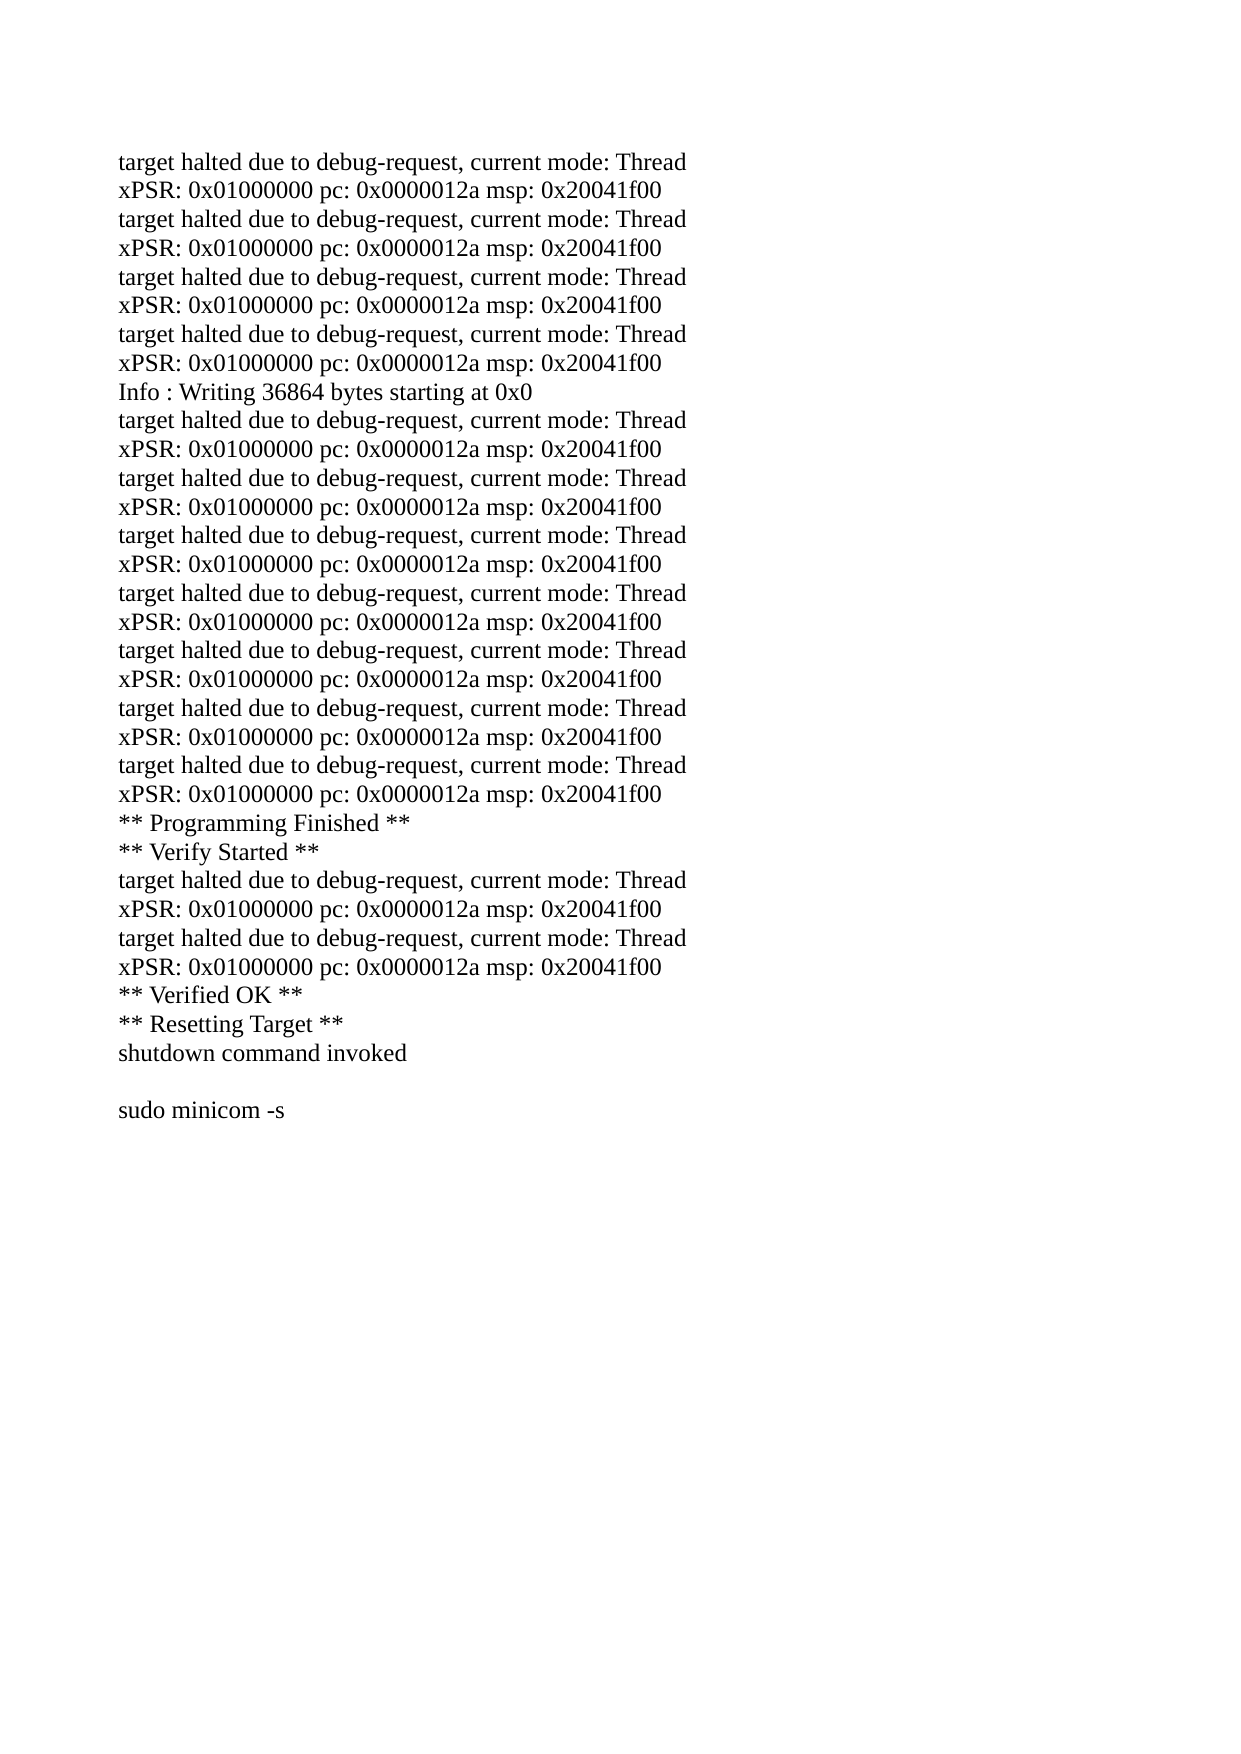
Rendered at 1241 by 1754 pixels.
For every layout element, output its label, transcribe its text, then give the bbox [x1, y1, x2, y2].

text xPSR: 0x01000000 pc: 0x0000012a msp: 0x20041f00 [118, 348, 1122, 377]
text target halted due to debug-request, current mode: Thread [118, 866, 1122, 894]
text target halted due to debug-request, current mode: Thread [118, 463, 1122, 492]
text sudo minicom -s [118, 1096, 1122, 1124]
text target halted due to debug-request, current mode: Thread [118, 578, 1122, 607]
text ** Verified OK ** [118, 981, 1122, 1009]
text ** Programming Finished ** [118, 808, 1122, 837]
text xPSR: 0x01000000 pc: 0x0000012a msp: 0x20041f00 [118, 607, 1122, 636]
text ** Resetting Target ** [118, 1009, 1122, 1038]
text ** Verify Started ** [118, 837, 1122, 866]
text xPSR: 0x01000000 pc: 0x0000012a msp: 0x20041f00 [118, 894, 1122, 923]
text target halted due to debug-request, current mode: Thread [118, 319, 1122, 348]
text xPSR: 0x01000000 pc: 0x0000012a msp: 0x20041f00 [118, 549, 1122, 578]
text xPSR: 0x01000000 pc: 0x0000012a msp: 0x20041f00 [118, 176, 1122, 204]
text xPSR: 0x01000000 pc: 0x0000012a msp: 0x20041f00 [118, 492, 1122, 521]
text xPSR: 0x01000000 pc: 0x0000012a msp: 0x20041f00 [118, 233, 1122, 262]
text target halted due to debug-request, current mode: Thread [118, 262, 1122, 291]
text target halted due to debug-request, current mode: Thread [118, 636, 1122, 664]
text xPSR: 0x01000000 pc: 0x0000012a msp: 0x20041f00 [118, 722, 1122, 751]
text shutdown command invoked [118, 1038, 1122, 1067]
text target halted due to debug-request, current mode: Thread [118, 521, 1122, 549]
text target halted due to debug-request, current mode: Thread [118, 406, 1122, 434]
text xPSR: 0x01000000 pc: 0x0000012a msp: 0x20041f00 [118, 434, 1122, 463]
text target halted due to debug-request, current mode: Thread [118, 147, 1122, 176]
text target halted due to debug-request, current mode: Thread [118, 693, 1122, 722]
text Info : Writing 36864 bytes starting at 0x0 [118, 377, 1122, 406]
text target halted due to debug-request, current mode: Thread [118, 923, 1122, 952]
text xPSR: 0x01000000 pc: 0x0000012a msp: 0x20041f00 [118, 664, 1122, 693]
text target halted due to debug-request, current mode: Thread [118, 204, 1122, 233]
text xPSR: 0x01000000 pc: 0x0000012a msp: 0x20041f00 [118, 952, 1122, 981]
text xPSR: 0x01000000 pc: 0x0000012a msp: 0x20041f00 [118, 779, 1122, 808]
text target halted due to debug-request, current mode: Thread [118, 751, 1122, 779]
text xPSR: 0x01000000 pc: 0x0000012a msp: 0x20041f00 [118, 291, 1122, 319]
